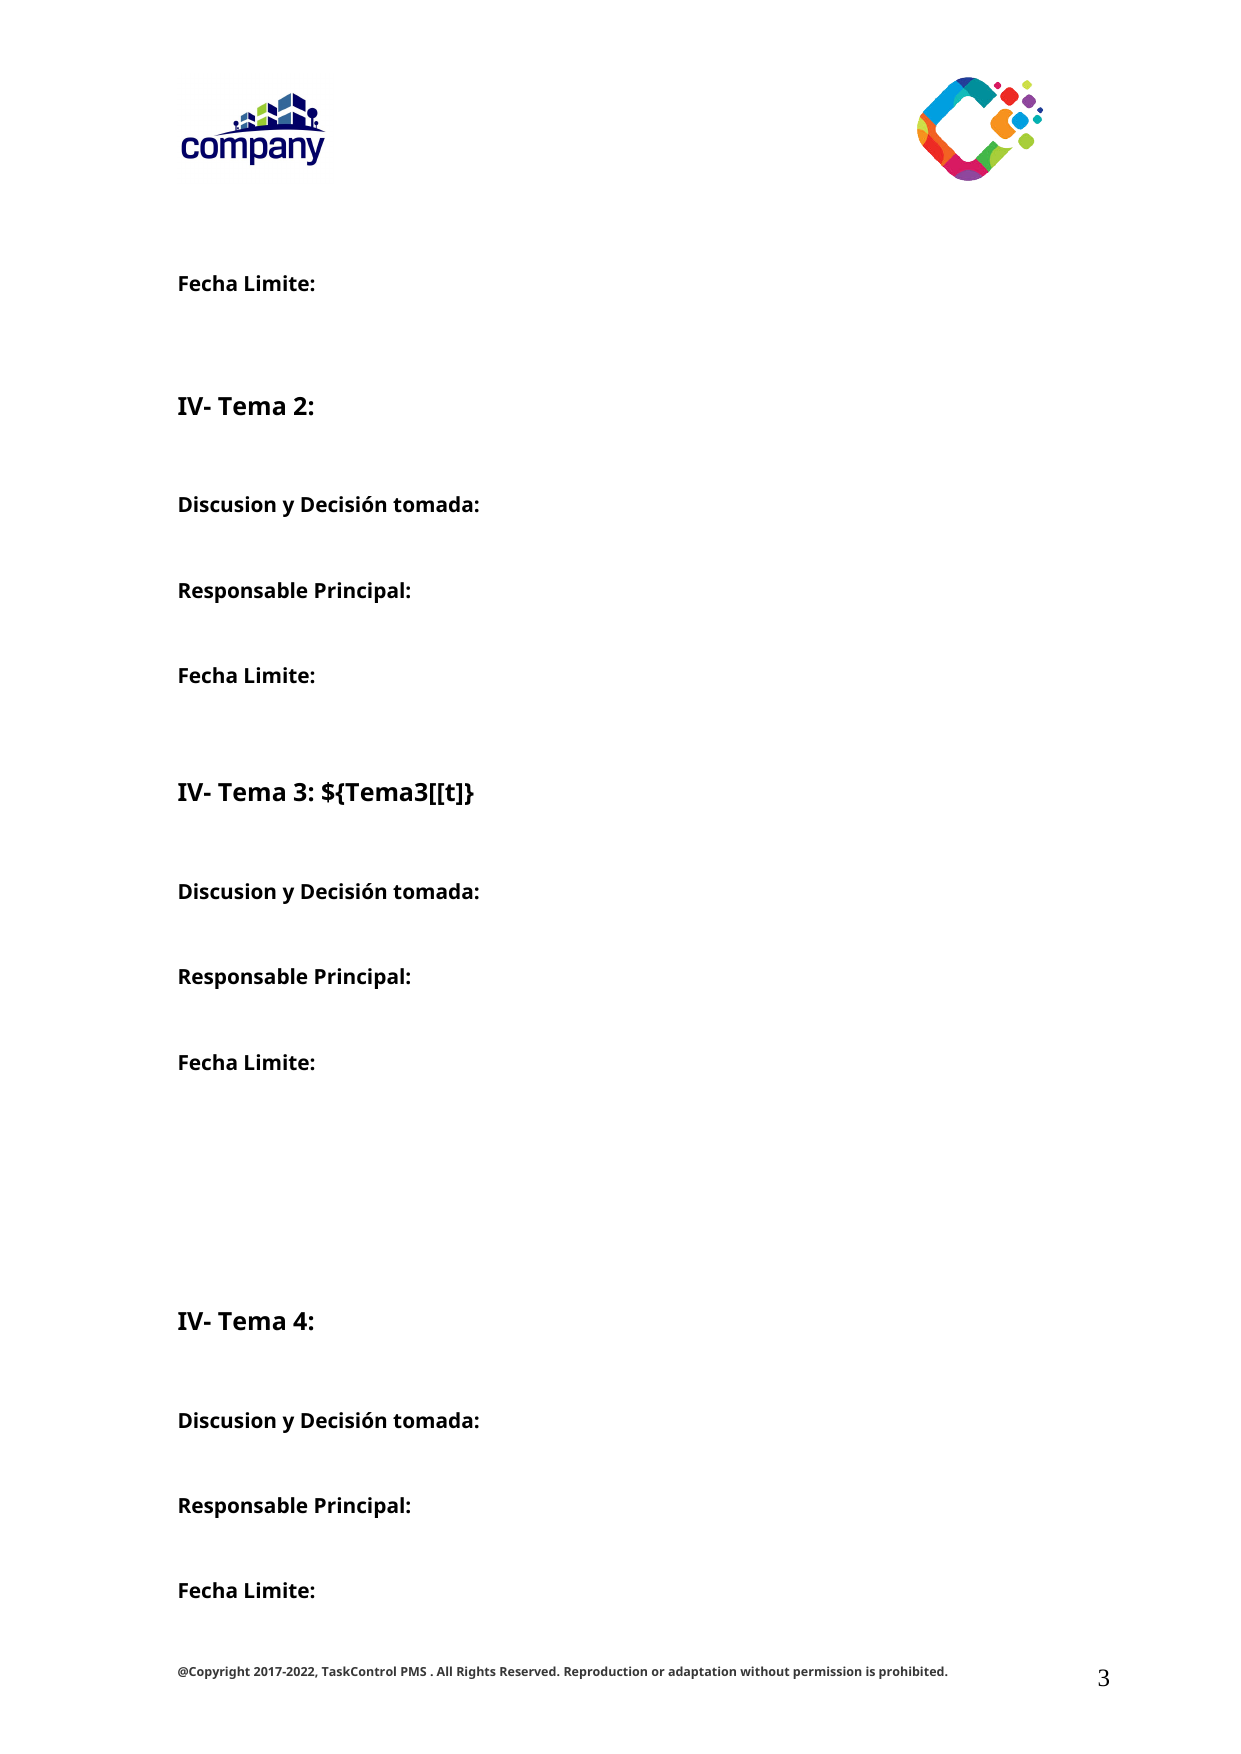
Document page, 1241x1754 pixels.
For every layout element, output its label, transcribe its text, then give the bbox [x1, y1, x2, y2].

text IV- Tema 2: [177, 388, 1063, 422]
text Fecha Limite: [177, 269, 1063, 297]
text Fecha Limite: [177, 1576, 1063, 1605]
text Responsable Principal: [177, 1491, 1063, 1519]
text IV- Tema 4: [177, 1303, 1063, 1338]
picture [914, 73, 1046, 184]
text IV- Tema 3: ${Tema3[[t]} [177, 775, 1063, 809]
text Fecha Limite: [177, 1048, 1063, 1076]
text Discusion y Decisión tomada: [177, 490, 1063, 519]
text Responsable Principal: [177, 962, 1063, 991]
text Discusion y Decisión tomada: [177, 1406, 1063, 1434]
picture [177, 73, 334, 184]
text Fecha Limite: [177, 661, 1063, 689]
text Responsable Principal: [177, 576, 1063, 604]
text Discusion y Decisión tomada: [177, 877, 1063, 905]
